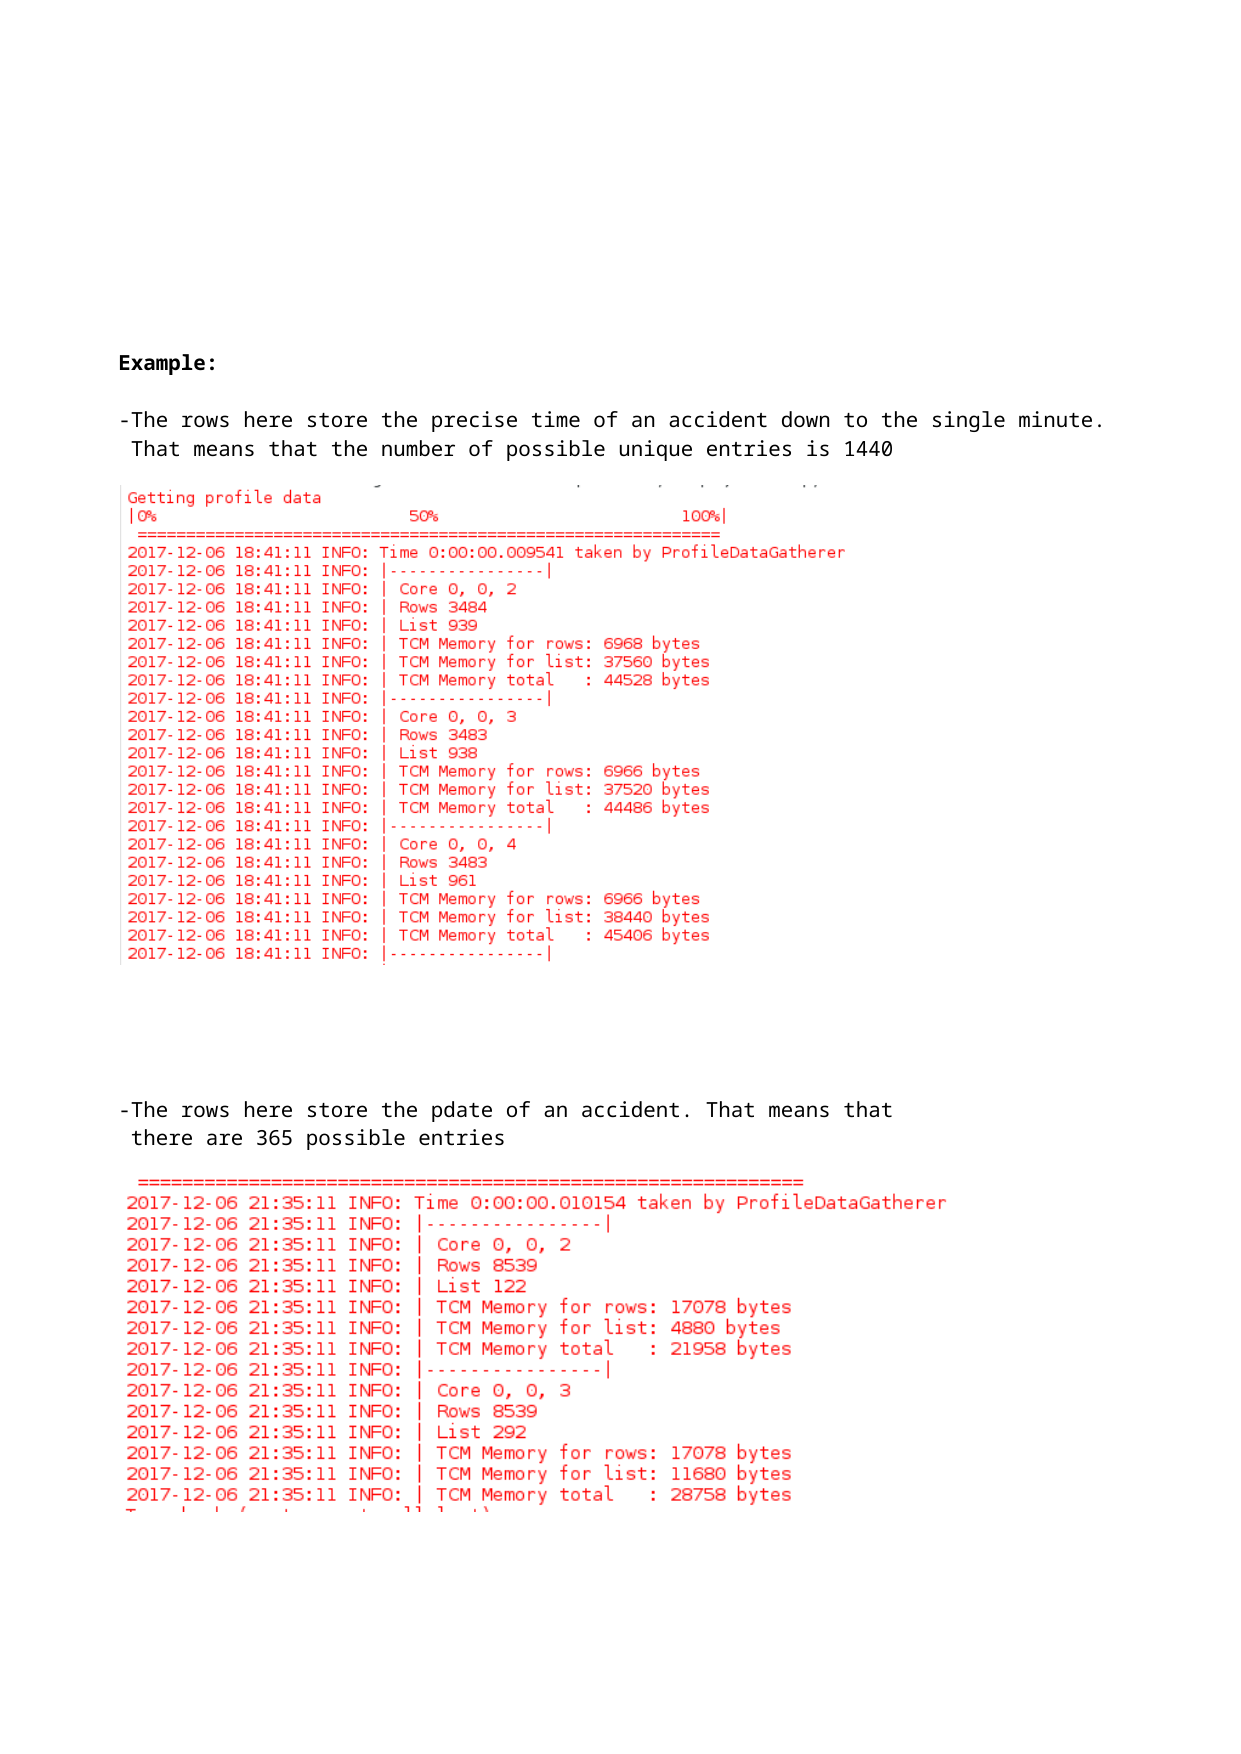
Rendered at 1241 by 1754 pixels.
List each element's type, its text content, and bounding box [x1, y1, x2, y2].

text -The rows here store the pdate of an accident. That means that [118, 1095, 1122, 1123]
text Example: [118, 348, 1122, 377]
text there are 365 possible entries [118, 1123, 1122, 1152]
picture [120, 485, 1038, 965]
text -The rows here store the precise time of an accident down to the single minute. [118, 405, 1122, 434]
text That means that the number of possible unique entries is 1440 [118, 434, 1122, 462]
picture [122, 1173, 967, 1512]
